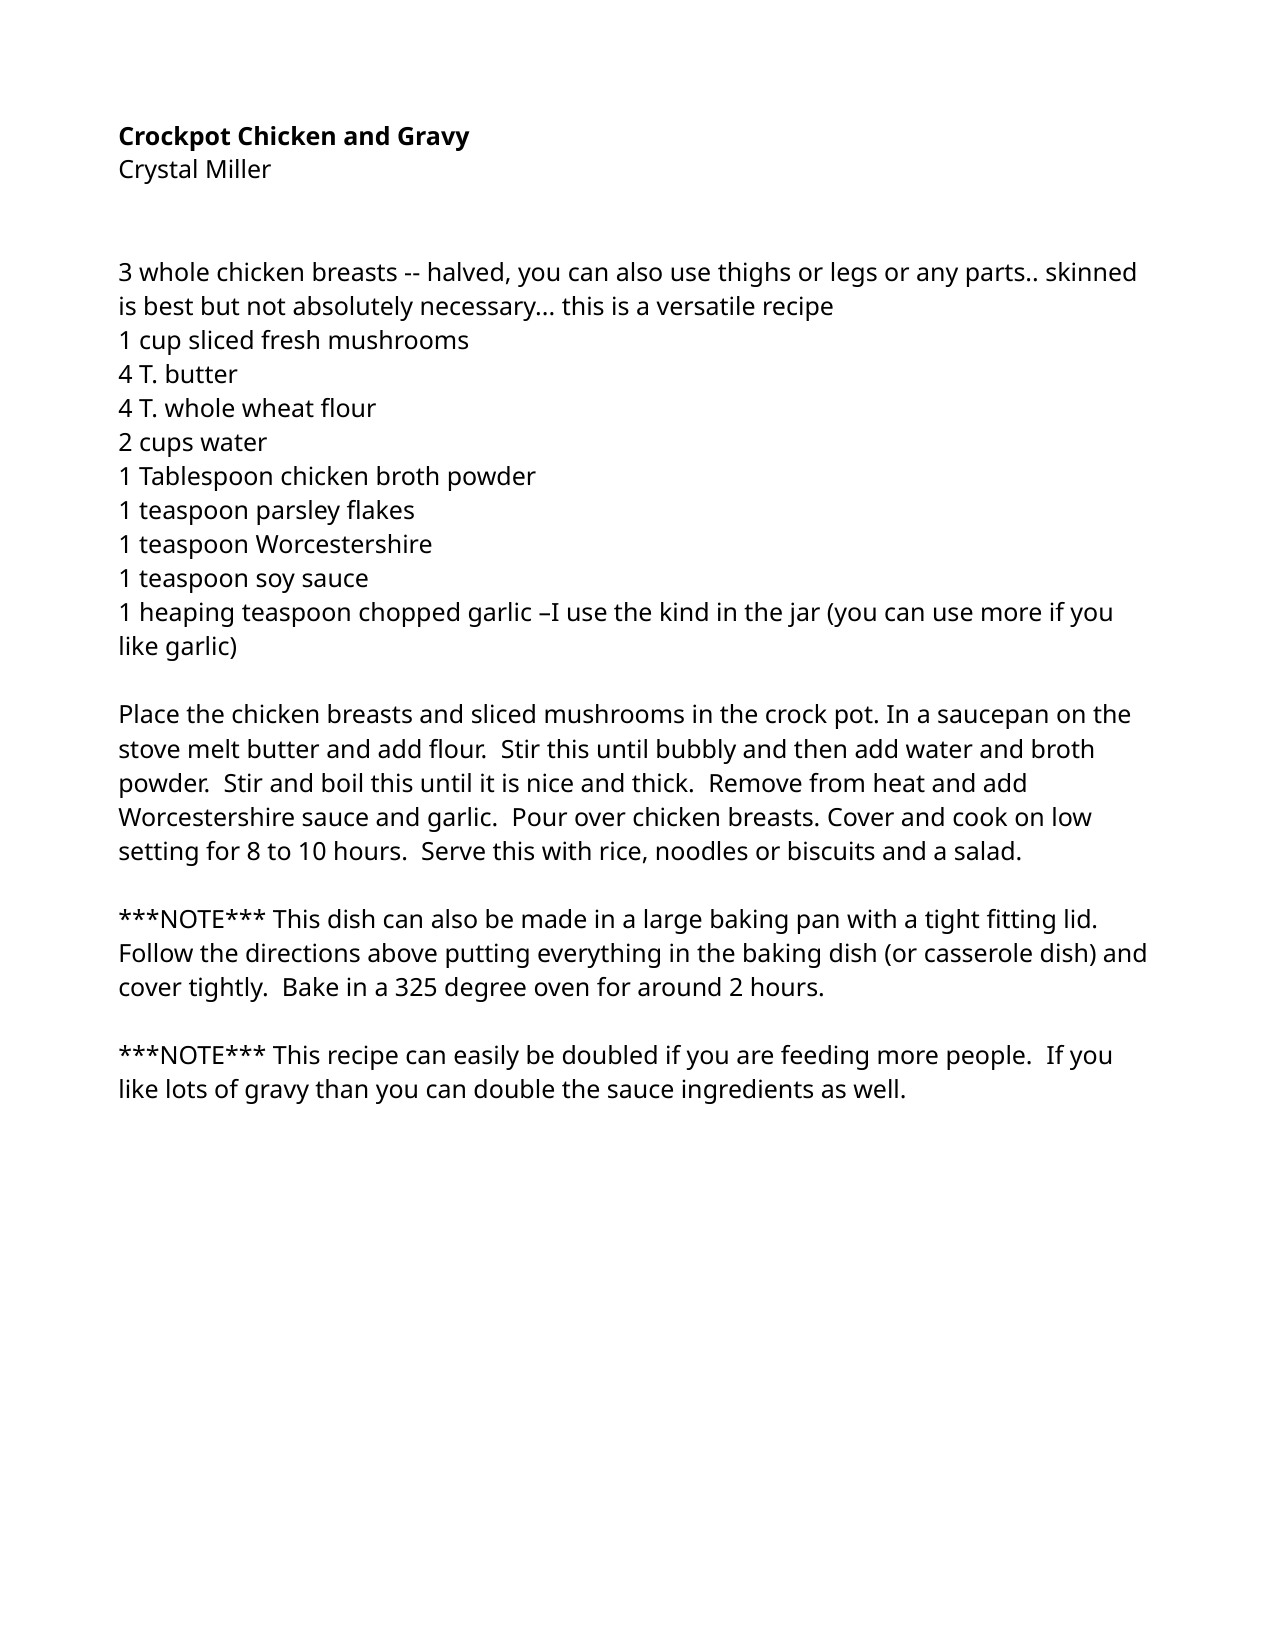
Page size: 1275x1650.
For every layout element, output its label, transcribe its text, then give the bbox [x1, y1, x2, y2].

text Crockpot Chicken and Gravy Crystal Miller 3 whole chicken breasts -- halved, you can also use thighs or legs or any parts.. skinned is best but not absolutely necessary... this is a versatile recipe 1 cup sliced fresh mushrooms 4 T. butter 4 T. whole wheat flour 2 cups water 1 Tablespoon chicken broth powder 1 teaspoon parsley flakes 1 teaspoon Worcestershire 1 teaspoon soy sauce 1 heaping teaspoon chopped garlic –I use the kind in the jar (you can use more if you like garlic) Place the chicken breasts and sliced mushrooms in the crock pot. In a saucepan on the stove melt butter and add flour. Stir this until bubbly and then add water and broth powder. Stir and boil this until it is nice and thick. Remove from heat and add Worcestershire sauce and garlic. Pour over chicken breasts. Cover and cook on low setting for 8 to 10 hours. Serve this with rice, noodles or biscuits and a salad. ***NOTE*** This dish can also be made in a large baking pan with a tight fitting lid. Follow the directions above putting everything in the baking dish (or casserole dish) and cover tightly. Bake in a 325 degree oven for around 2 hours. ***NOTE*** This recipe can easily be doubled if you are feeding more people. If you like lots of gravy than you can double the sauce ingredients as well. [118, 118, 1157, 1106]
